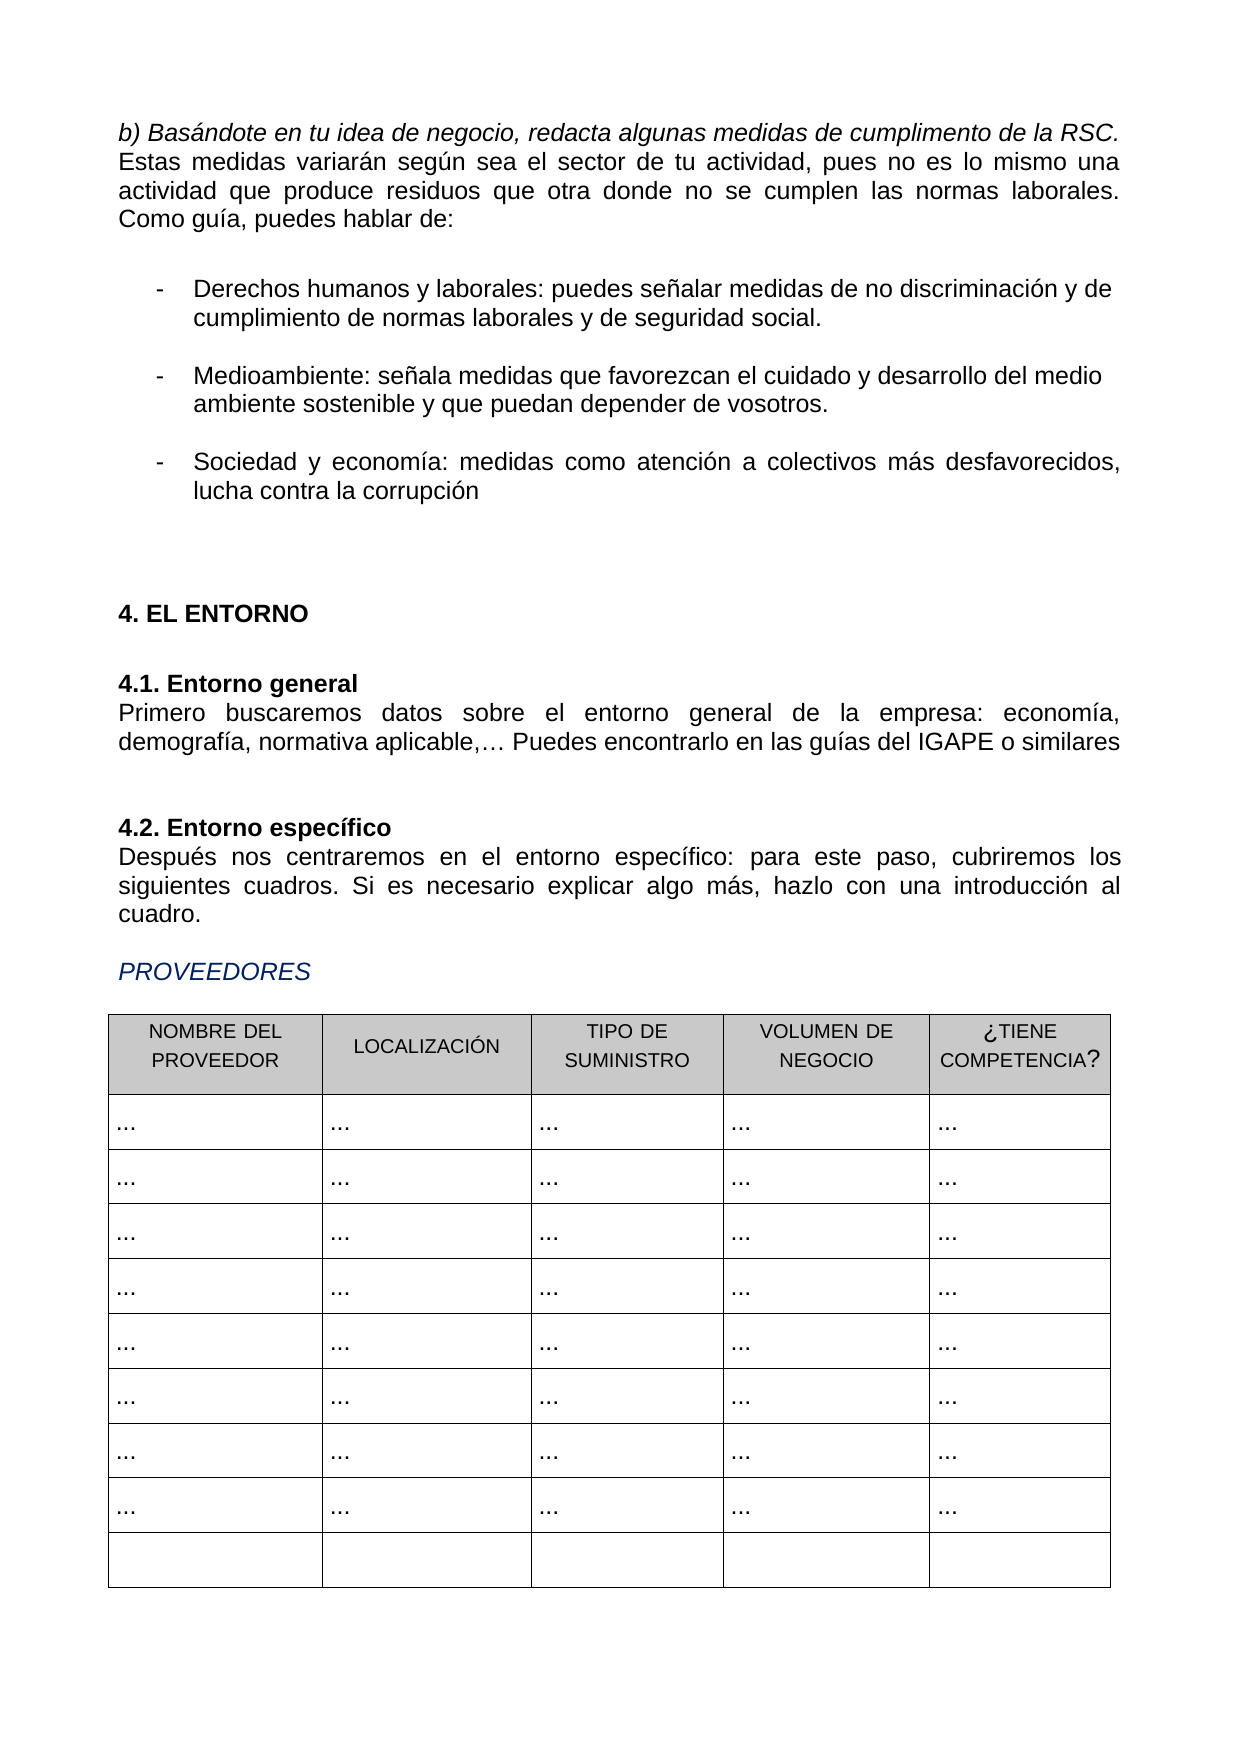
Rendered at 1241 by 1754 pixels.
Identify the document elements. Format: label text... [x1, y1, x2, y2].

table_cell ... [109, 1204, 322, 1258]
table_cell ... [323, 1095, 531, 1148]
table_cell ... [109, 1424, 322, 1477]
table_cell ... [930, 1259, 1110, 1313]
table_cell ... [532, 1204, 723, 1258]
table_cell ... [930, 1095, 1110, 1148]
table_cell ... [724, 1259, 929, 1313]
table_header ¿tiene competencia? [930, 1015, 1110, 1094]
table_cell ... [724, 1095, 929, 1148]
text Después nos centraremos en el entorno específico: para este paso, cubriremos los siguientes cuadros. Si es necesario explicar algo más, hazlo con una introducción al cuadro. [118, 842, 1122, 928]
table_cell ... [724, 1150, 929, 1203]
table_cell ... [532, 1150, 723, 1203]
table_cell ... [109, 1314, 322, 1368]
table_cell ... [323, 1314, 531, 1368]
table_header localización [323, 1015, 531, 1094]
text 4. EL ENTORNO [118, 599, 1122, 628]
table_cell ... [930, 1204, 1110, 1258]
table_cell ... [724, 1369, 929, 1422]
table_cell ... [930, 1314, 1110, 1368]
table_cell ... [532, 1259, 723, 1313]
table_cell ... [323, 1259, 531, 1313]
table_header tipo de suministro [532, 1015, 723, 1094]
table_cell ... [323, 1150, 531, 1203]
table_cell ... [323, 1424, 531, 1477]
text 4.2. Entorno específico [118, 813, 1122, 842]
text ambiente sostenible y que puedan depender de vosotros. [193, 389, 1122, 418]
table_cell ... [724, 1478, 929, 1532]
text PROVEEDORES [118, 957, 1122, 986]
table_cell [930, 1533, 1110, 1587]
table_header nombre del proveedor [109, 1015, 322, 1094]
table_cell ... [323, 1369, 531, 1422]
table_cell ... [532, 1424, 723, 1477]
table_cell [532, 1533, 723, 1587]
text b) Basándote en tu idea de negocio, redacta algunas medidas de cumplimento de la RSC. Estas medidas variarán según sea el sector de tu actividad, pues no es lo mismo una actividad que produce residuos que otra donde no se cumplen las normas laborales. Como guía, puedes hablar de: [118, 118, 1122, 233]
table_cell ... [724, 1314, 929, 1368]
table_cell ... [109, 1150, 322, 1203]
table_cell ... [532, 1095, 723, 1148]
table_cell ... [109, 1095, 322, 1148]
list Sociedad y economía: medidas como atención a colectivos más desfavorecidos, lucha contra la corrupción [156, 447, 1122, 504]
table_cell ... [930, 1424, 1110, 1477]
table_cell ... [532, 1478, 723, 1532]
table_cell ... [724, 1204, 929, 1258]
table_cell ... [724, 1424, 929, 1477]
table_cell ... [323, 1478, 531, 1532]
table_cell [724, 1533, 929, 1587]
text Primero buscaremos datos sobre el entorno general de la empresa: economía, demografía, normativa aplicable,… Puedes encontrarlo en las guías del IGAPE o similares [118, 698, 1122, 756]
table_cell ... [930, 1150, 1110, 1203]
table_cell ... [930, 1478, 1110, 1532]
table_cell ... [109, 1259, 322, 1313]
table_cell ... [109, 1369, 322, 1422]
list Medioambiente: señala medidas que favorezcan el cuidado y desarrollo del medio [156, 361, 1122, 389]
text cumplimiento de normas laborales y de seguridad social. [193, 303, 1122, 332]
table_cell ... [930, 1369, 1110, 1422]
table_cell ... [532, 1369, 723, 1422]
table_cell ... [109, 1478, 322, 1532]
table_cell ... [532, 1314, 723, 1368]
list Derechos humanos y laborales: puedes señalar medidas de no discriminación y de [156, 274, 1122, 303]
table_header volumen de negocio [724, 1015, 929, 1094]
text 4.1. Entorno general [118, 669, 1122, 698]
table_cell [323, 1533, 531, 1587]
table_cell [109, 1533, 322, 1587]
table_cell ... [323, 1204, 531, 1258]
